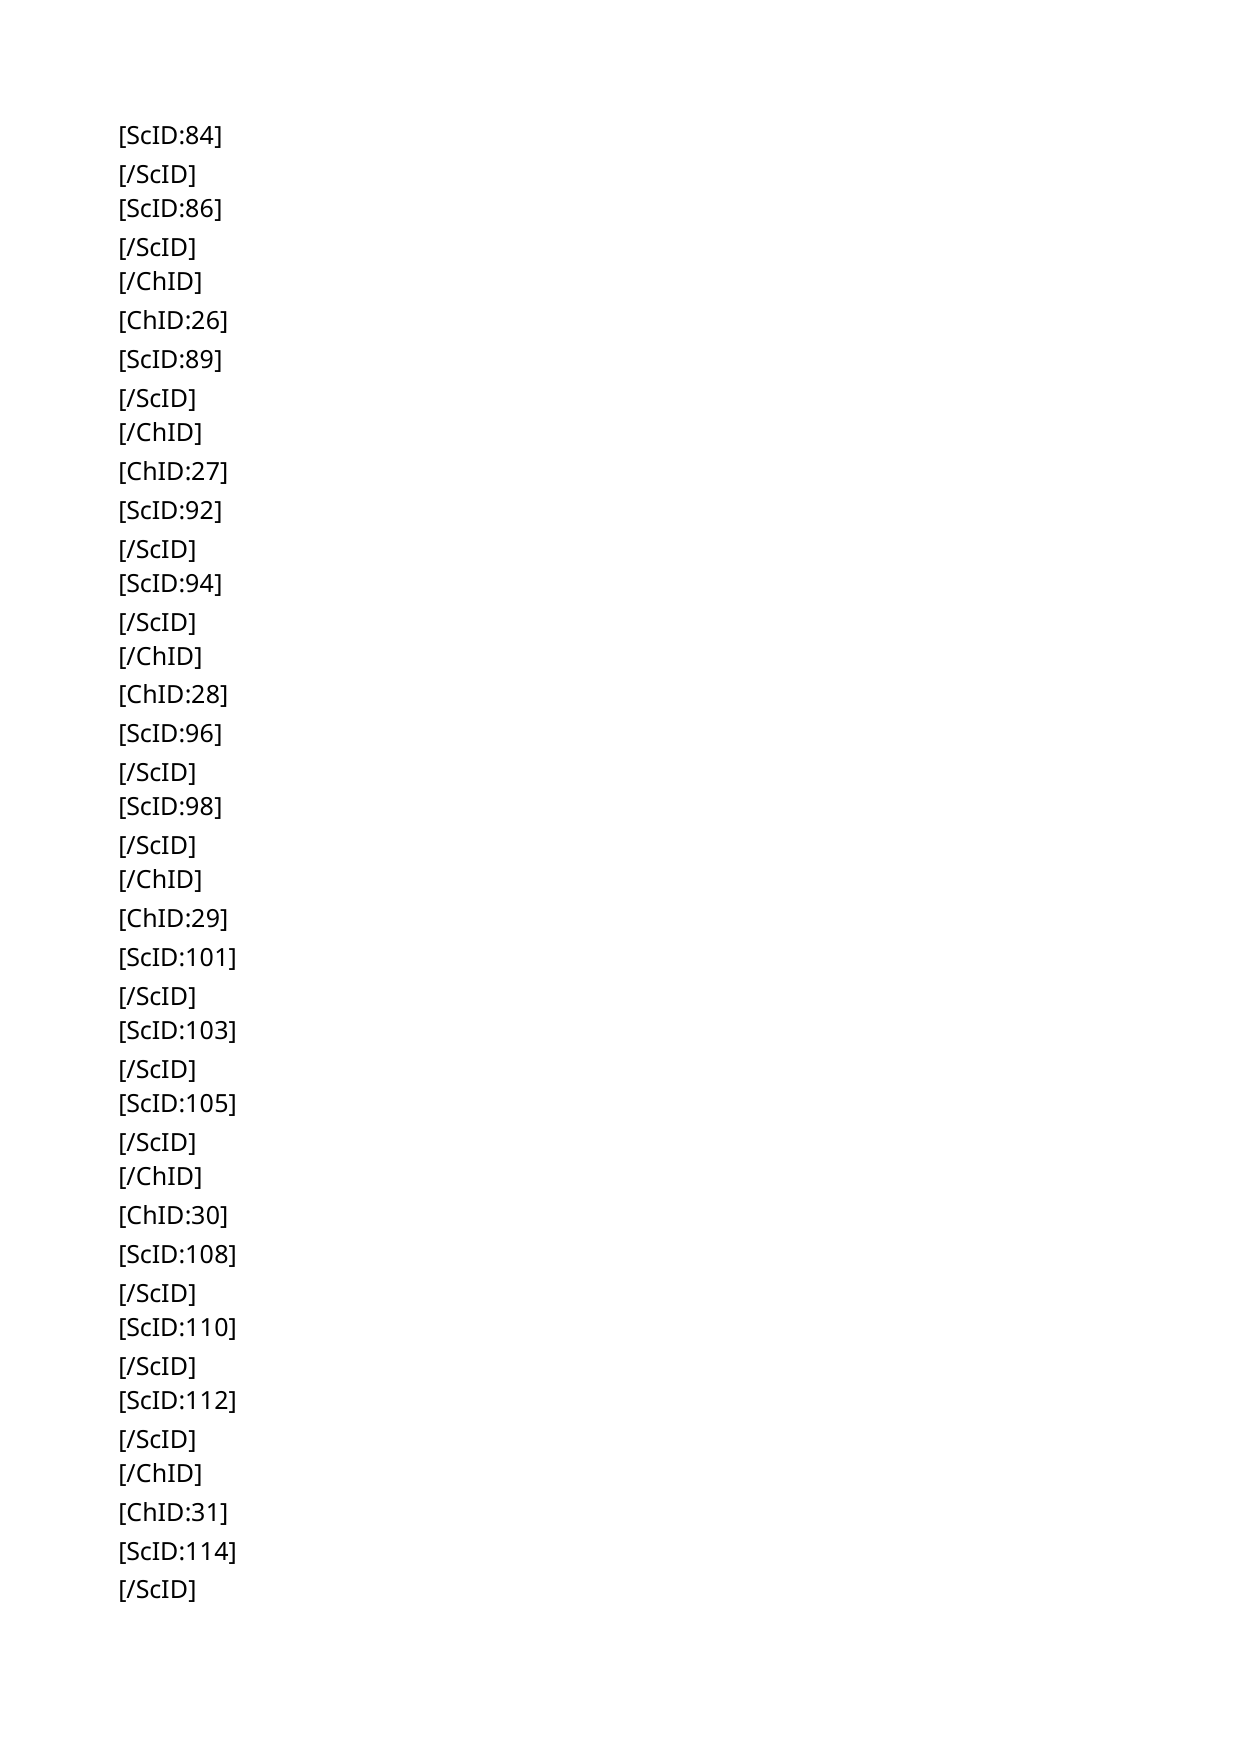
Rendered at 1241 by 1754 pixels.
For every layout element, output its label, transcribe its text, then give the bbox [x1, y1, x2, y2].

text [ScID:89] [118, 342, 1122, 376]
text [/ScID] [118, 157, 1122, 191]
text [ScID:112] [118, 1383, 1122, 1417]
text [/ScID] [118, 1349, 1122, 1383]
text [/ScID] [118, 755, 1122, 789]
text [ScID:110] [118, 1310, 1122, 1344]
text [/ScID] [118, 230, 1122, 264]
text [/ScID] [118, 1422, 1122, 1456]
text [ChID:26] [118, 303, 1122, 337]
text [ScID:103] [118, 1013, 1122, 1047]
text [ScID:92] [118, 493, 1122, 527]
text [/ChID] [118, 264, 1122, 298]
text [ChID:29] [118, 901, 1122, 935]
text [/ChID] [118, 1159, 1122, 1193]
text [/ScID] [118, 1572, 1122, 1606]
text [ScID:98] [118, 789, 1122, 823]
text [ChID:31] [118, 1494, 1122, 1528]
text [ChID:30] [118, 1198, 1122, 1232]
text [/ChID] [118, 415, 1122, 449]
text [ScID:96] [118, 716, 1122, 750]
text [/ScID] [118, 1052, 1122, 1086]
text [/ScID] [118, 1125, 1122, 1159]
text [ScID:108] [118, 1237, 1122, 1271]
text [ScID:105] [118, 1086, 1122, 1120]
text [/ScID] [118, 828, 1122, 862]
text [ScID:114] [118, 1533, 1122, 1567]
text [/ScID] [118, 381, 1122, 415]
text [ScID:94] [118, 566, 1122, 599]
text [/ScID] [118, 604, 1122, 638]
text [/ScID] [118, 532, 1122, 566]
text [ChID:28] [118, 677, 1122, 711]
text [ChID:27] [118, 454, 1122, 488]
text [ScID:84] [118, 118, 1122, 152]
text [ScID:101] [118, 940, 1122, 974]
text [/ChID] [118, 1456, 1122, 1489]
text [/ChID] [118, 638, 1122, 672]
text [/ScID] [118, 979, 1122, 1013]
text [/ChID] [118, 862, 1122, 896]
text [/ScID] [118, 1276, 1122, 1310]
text [ScID:86] [118, 191, 1122, 225]
